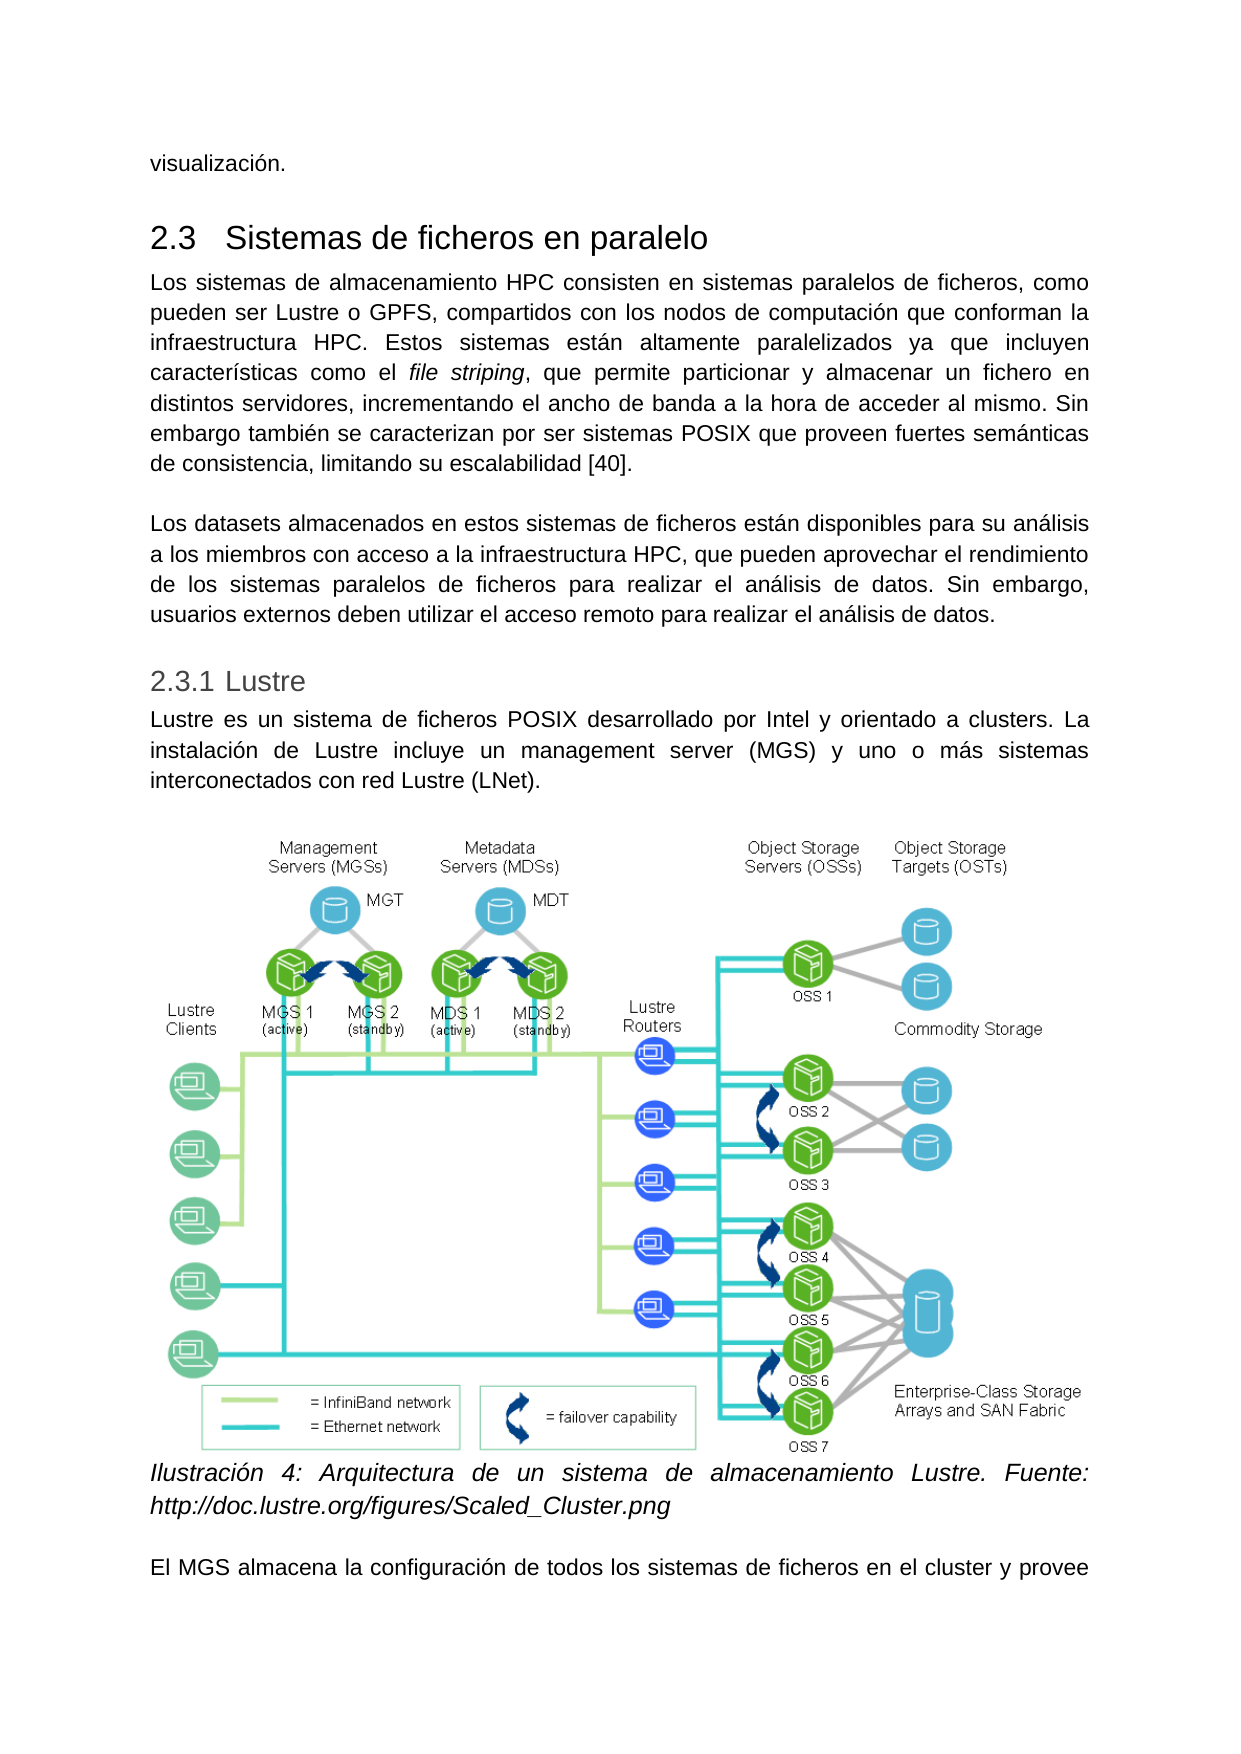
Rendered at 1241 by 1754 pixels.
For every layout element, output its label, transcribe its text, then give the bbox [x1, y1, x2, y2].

text Lustre es un sistema de ficheros POSIX desarrollado por Intel y orientado a clusters. La instalación de Lustre incluye un management server (MGS) y uno o más sistemas interconectados con red Lustre (LNet). [150, 706, 1090, 793]
subtitle Sistemas de ficheros en paralelo [150, 218, 1090, 256]
text Los sistemas de almacenamiento HPC consisten en sistemas paralelos de ficheros, como pueden ser Lustre o GPFS, compartidos con los nodos de computación que conforman la infraestructura HPC. Estos sistemas están altamente paralelizados ya que incluyen características como el file striping, que permite particionar y almacenar un fichero en distintos servidores, incrementando el ancho de banda a la hora de acceder al mismo. Sin embargo también se caracterizan por ser sistemas POSIX que proveen fuertes semánticas de consistencia, limitando su escalabilidad [40]. [150, 269, 1090, 476]
text Ilustración 4: Arquitectura de un sistema de almacenamiento Lustre. Fuente: http://doc.lustre.org/figures/Scaled_Cluster.png [150, 1454, 1091, 1520]
text Los datasets almacenados en estos sistemas de ficheros están disponibles para su análisis a los miembros con acceso a la infraestructura HPC, que pueden aprovechar el rendimiento de los sistemas paralelos de ficheros para realizar el análisis de datos. Sin embargo, usuarios externos deben utilizar el acceso remoto para realizar el análisis de datos. [150, 510, 1090, 627]
text visualización. [150, 150, 1090, 176]
subtitle Lustre [150, 664, 1090, 698]
text El MGS almacena la configuración de todos los sistemas de ficheros en el cluster y provee [150, 1554, 1090, 1580]
picture [150, 839, 1091, 1454]
